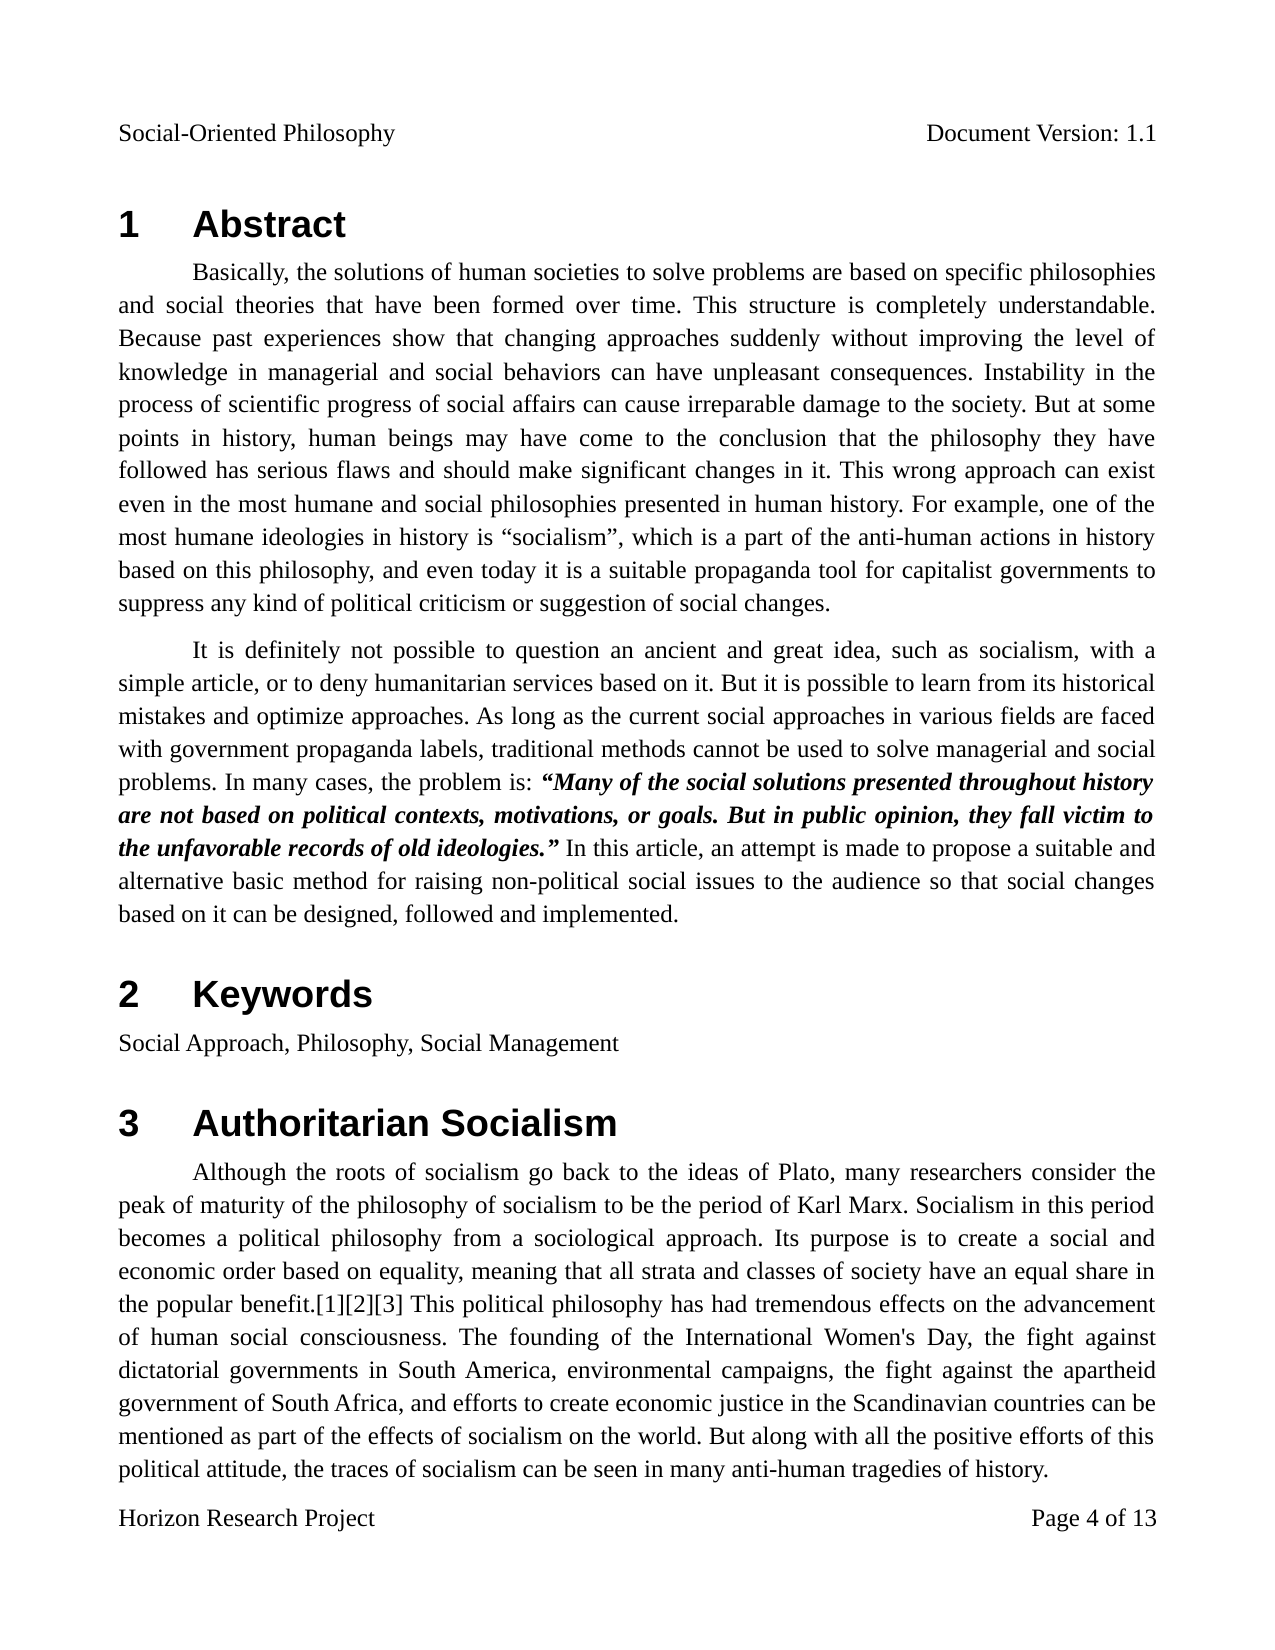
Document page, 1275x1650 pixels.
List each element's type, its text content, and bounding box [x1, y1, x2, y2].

subtitle Abstract [118, 201, 1157, 245]
text Although the roots of socialism go back to the ideas of Plato, many researchers consider the peak of maturity of the philosophy of socialism to be the period of Karl Marx. Socialism in this period becomes a political philosophy from a sociological approach. Its purpose is to create a social and economic order based on equality, meaning that all strata and classes of society have an equal share in the popular benefit.[1][2][3] This political philosophy has had tremendous effects on the advancement of human social consciousness. The founding of the International Women's Day, the fight against dictatorial governments in South America, environmental campaigns, the fight against the apartheid government of South Africa, and efforts to create economic justice in the Scandinavian countries can be mentioned as part of the effects of socialism on the world. But along with all the positive efforts of this political attitude, the traces of socialism can be seen in many anti-human tragedies of history. [118, 1157, 1157, 1483]
subtitle Keywords [118, 972, 1157, 1016]
text It is definitely not possible to question an ancient and great idea, such as socialism, with a simple article, or to deny humanitarian services based on it. But it is possible to learn from its historical mistakes and optimize approaches. As long as the current social approaches in various fields are faced with government propaganda labels, traditional methods cannot be used to solve managerial and social problems. In many cases, the problem is: “Many of the social solutions presented throughout history are not based on political contexts, motivations, or goals. But in public opinion, they fall victim to the unfavorable records of old ideologies.” In this article, an attempt is made to propose a suitable and alternative basic method for raising non-political social issues to the audience so that social changes based on it can be designed, followed and implemented. [118, 635, 1157, 928]
text Social Approach, Philosophy, Social Management [118, 1028, 1157, 1057]
text Basically, the solutions of human societies to solve problems are based on specific philosophies and social theories that have been formed over time. This structure is completely understandable. Because past experiences show that changing approaches suddenly without improving the level of knowledge in managerial and social behaviors can have unpleasant consequences. Instability in the process of scientific progress of social affairs can cause irreparable damage to the society. But at some points in history, human beings may have come to the conclusion that the philosophy they have followed has serious flaws and should make significant changes in it. This wrong approach can exist even in the most humane and social philosophies presented in human history. For example, one of the most humane ideologies in history is “socialism”, which is a part of the anti-human actions in history based on this philosophy, and even today it is a suitable propaganda tool for capitalist governments to suppress any kind of political criticism or suggestion of social changes. [118, 257, 1157, 616]
subtitle Authoritarian Socialism [118, 1101, 1157, 1144]
